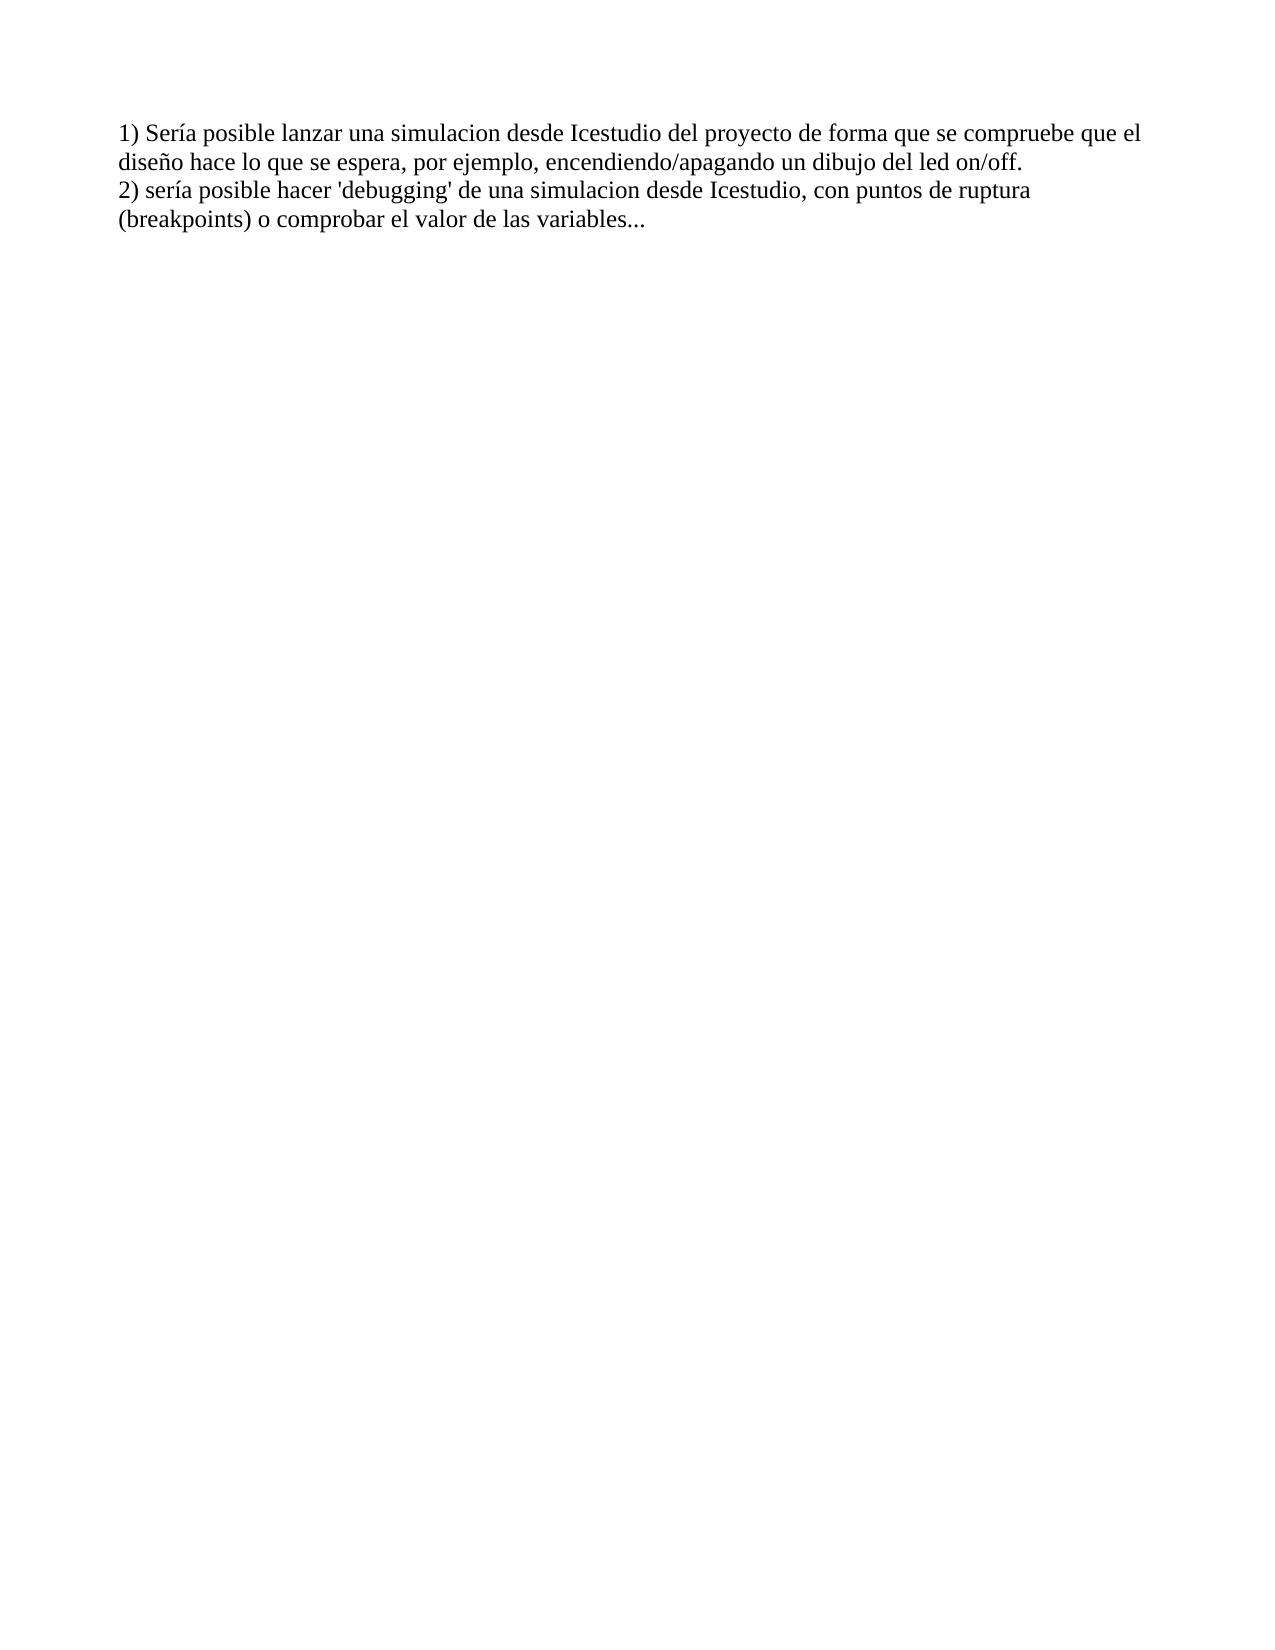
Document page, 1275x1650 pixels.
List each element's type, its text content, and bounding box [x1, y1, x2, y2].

text 1) Sería posible lanzar una simulacion desde Icestudio del proyecto de forma que se compruebe que el diseño hace lo que se espera, por ejemplo, encendiendo/apagando un dibujo del led on/off. [118, 118, 1157, 176]
text 2) sería posible hacer 'debugging' de una simulacion desde Icestudio, con puntos de ruptura (breakpoints) o comprobar el valor de las variables... [118, 176, 1157, 233]
